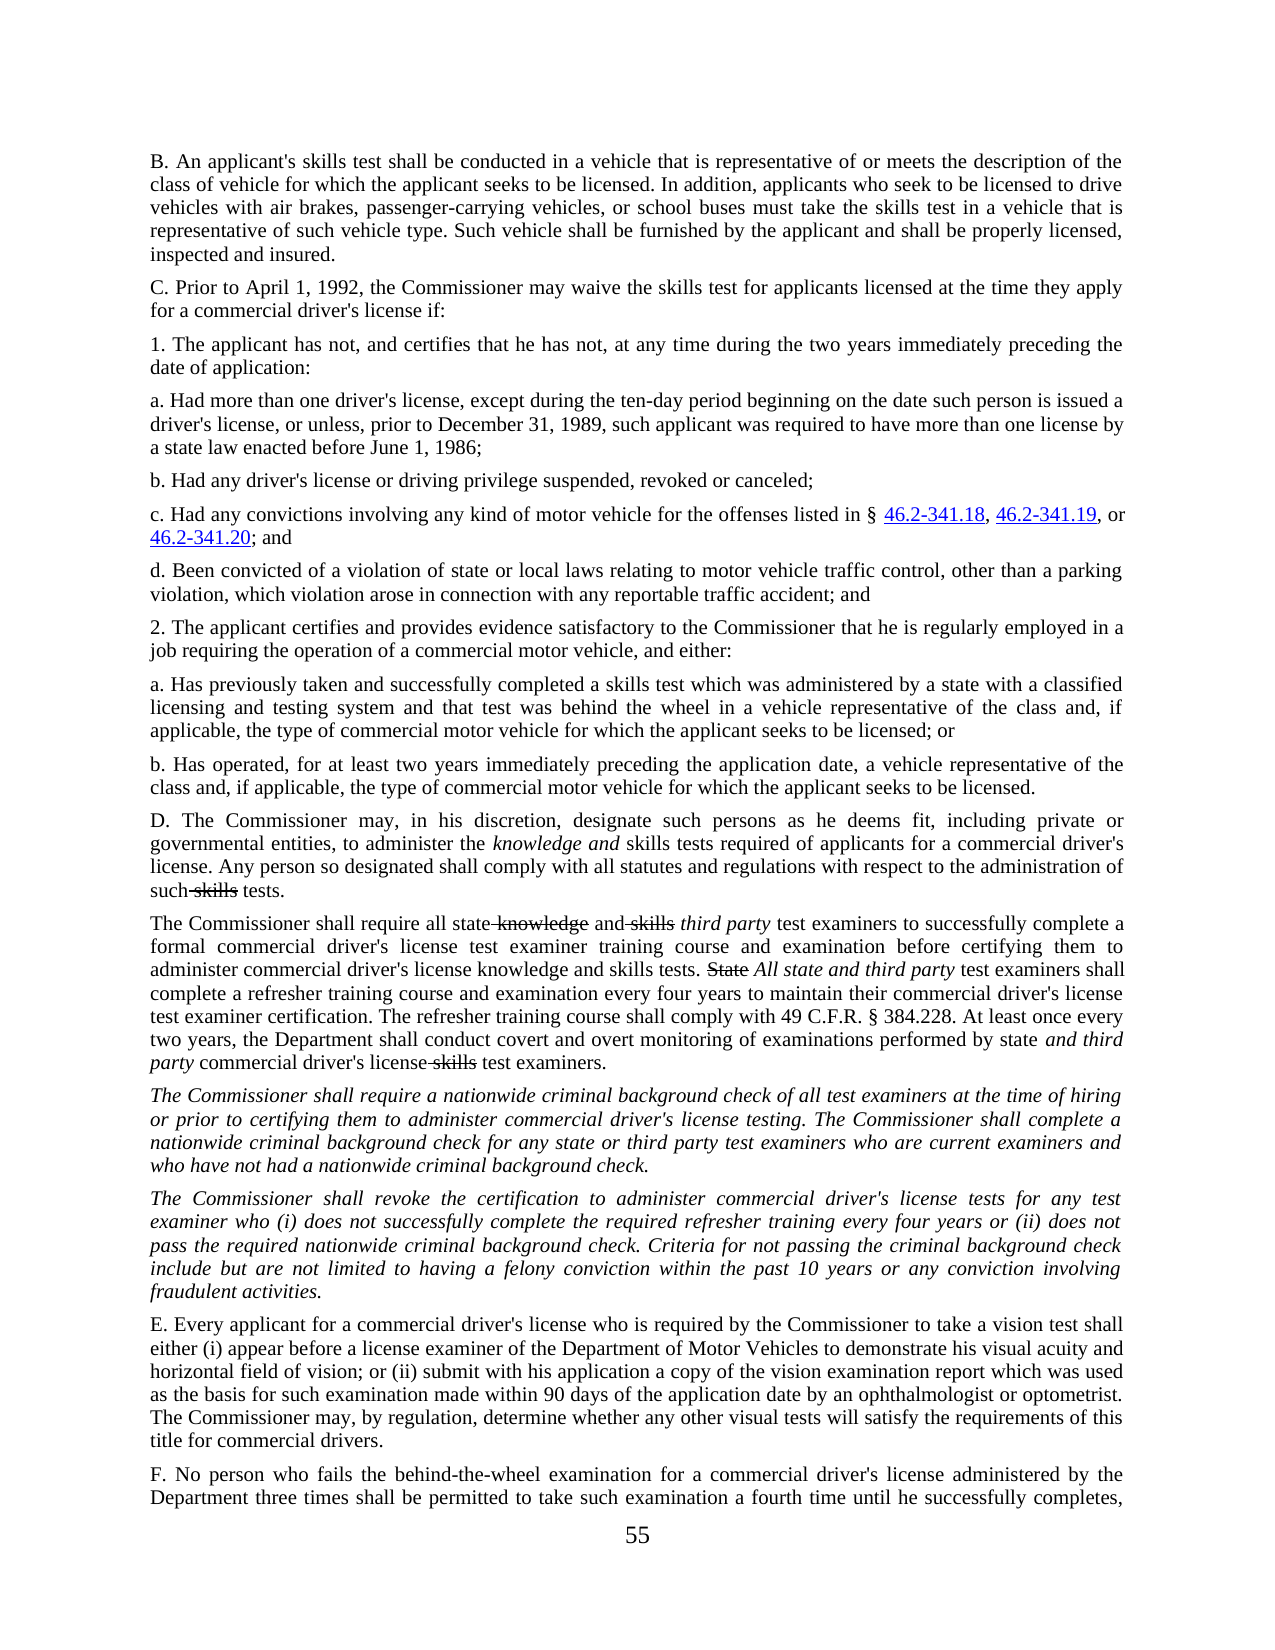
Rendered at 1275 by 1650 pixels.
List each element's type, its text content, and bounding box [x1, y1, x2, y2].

text C. Prior to April 1, 1992, the Commissioner may waive the skills test for applicants licensed at the time they apply for a commercial driver's license if: [150, 276, 1125, 322]
text B. An applicant's skills test shall be conducted in a vehicle that is representative of or meets the description of the class of vehicle for which the applicant seeks to be licensed. In addition, applicants who seek to be licensed to drive vehicles with air brakes, passenger-carrying vehicles, or school buses must take the skills test in a vehicle that is representative of such vehicle type. Such vehicle shall be furnished by the applicant and shall be properly licensed, inspected and insured. [150, 150, 1125, 266]
text 1. The applicant has not, and certifies that he has not, at any time during the two years immediately preceding the date of application: [150, 333, 1125, 379]
text b. Had any driver's license or driving privilege suspended, revoked or canceled; [150, 469, 1125, 492]
text a. Had more than one driver's license, except during the ten-day period beginning on the date such person is issued a driver's license, or unless, prior to December 31, 1989, such applicant was required to have more than one license by a state law enacted before June 1, 1986; [150, 389, 1125, 459]
text 2. The applicant certifies and provides evidence satisfactory to the Commissioner that he is regularly employed in a job requiring the operation of a commercial motor vehicle, and either: [150, 616, 1125, 662]
text E. Every applicant for a commercial driver's license who is required by the Commissioner to take a vision test shall either (i) appear before a license examiner of the Department of Motor Vehicles to demonstrate his visual acuity and horizontal field of vision; or (ii) submit with his application a copy of the vision examination report which was used as the basis for such examination made within 90 days of the application date by an ophthalmologist or optometrist. The Commissioner may, by regulation, determine whether any other visual tests will satisfy the requirements of this title for commercial drivers. [150, 1313, 1125, 1452]
text The Commissioner shall require a nationwide criminal background check of all test examiners at the time of hiring or prior to certifying them to administer commercial driver's license testing. The Commissioner shall complete a nationwide criminal background check for any state or third party test examiners who are current examiners and who have not had a nationwide criminal background check. [150, 1084, 1125, 1177]
text F. No person who fails the behind-the-wheel examination for a commercial driver's license administered by the Department three times shall be permitted to take such examination a fourth time until he successfully completes, [150, 1462, 1125, 1509]
text D. The Commissioner may, in his discretion, designate such persons as he deems fit, including private or governmental entities, to administer the knowledge and skills tests required of applicants for a commercial driver's license. Any person so designated shall comply with all statutes and regulations with respect to the administration of such skills tests. [150, 809, 1125, 902]
text a. Has previously taken and successfully completed a skills test which was administered by a state with a classified licensing and testing system and that test was behind the wheel in a vehicle representative of the class and, if applicable, the type of commercial motor vehicle for which the applicant seeks to be licensed; or [150, 673, 1125, 742]
text The Commissioner shall revoke the certification to administer commercial driver's license tests for any test examiner who (i) does not successfully complete the required refresher training every four years or (ii) does not pass the required nationwide criminal background check. Criteria for not passing the criminal background check include but are not limited to having a felony conviction within the past 10 years or any conviction involving fraudulent activities. [150, 1187, 1125, 1303]
text c. Had any convictions involving any kind of motor vehicle for the offenses listed in § 46.2-341.18, 46.2-341.19, or 46.2-341.20; and [150, 503, 1125, 549]
text b. Has operated, for at least two years immediately preceding the application date, a vehicle representative of the class and, if applicable, the type of commercial motor vehicle for which the applicant seeks to be licensed. [150, 752, 1125, 799]
text d. Been convicted of a violation of state or local laws relating to motor vehicle traffic control, other than a parking violation, which violation arose in connection with any reportable traffic accident; and [150, 559, 1125, 606]
text The Commissioner shall require all state knowledge and skills third party test examiners to successfully complete a formal commercial driver's license test examiner training course and examination before certifying them to administer commercial driver's license knowledge and skills tests. State All state and third party test examiners shall complete a refresher training course and examination every four years to maintain their commercial driver's license test examiner certification. The refresher training course shall comply with 49 C.F.R. § 384.228. At least once every two years, the Department shall conduct covert and overt monitoring of examinations performed by state and third party commercial driver's license skills test examiners. [150, 912, 1125, 1074]
